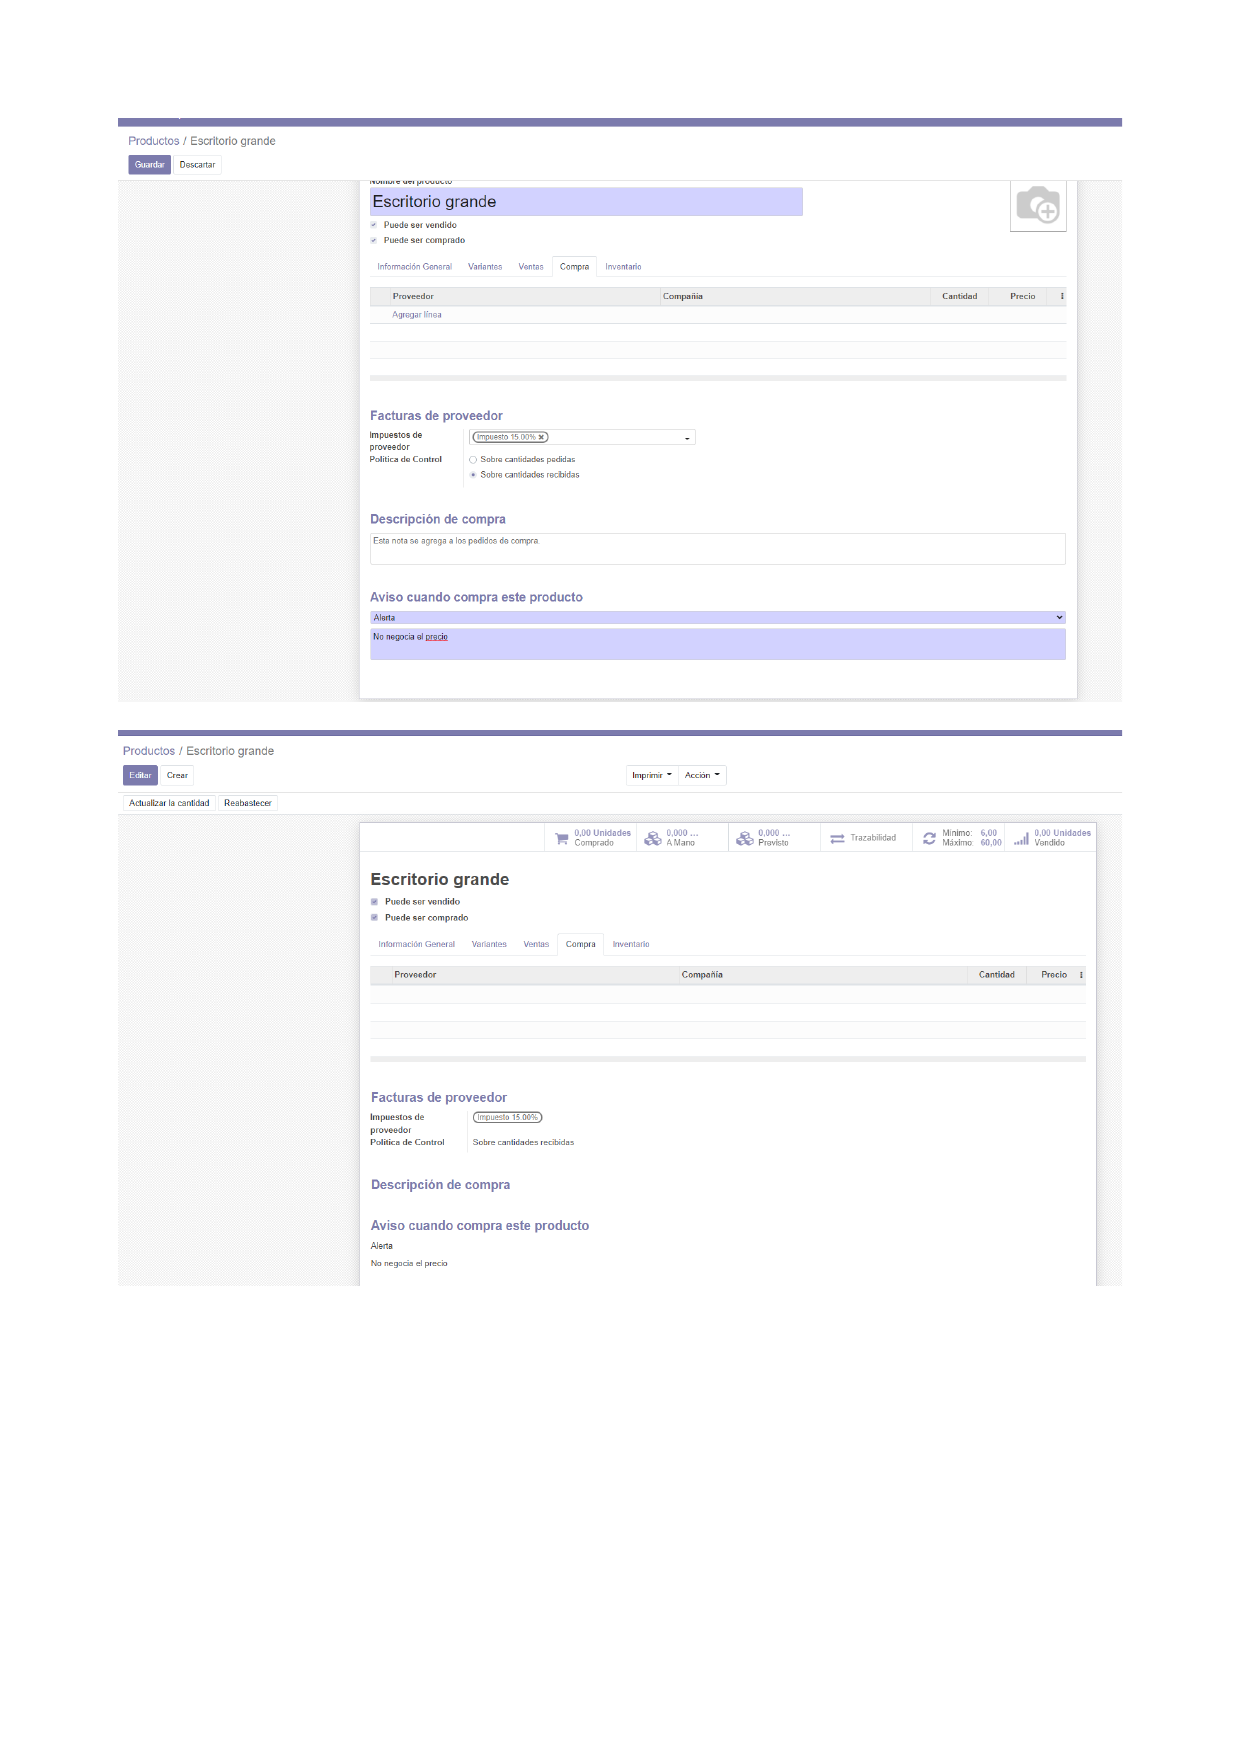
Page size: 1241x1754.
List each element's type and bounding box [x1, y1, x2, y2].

picture [118, 118, 1123, 702]
picture [118, 730, 1123, 1286]
